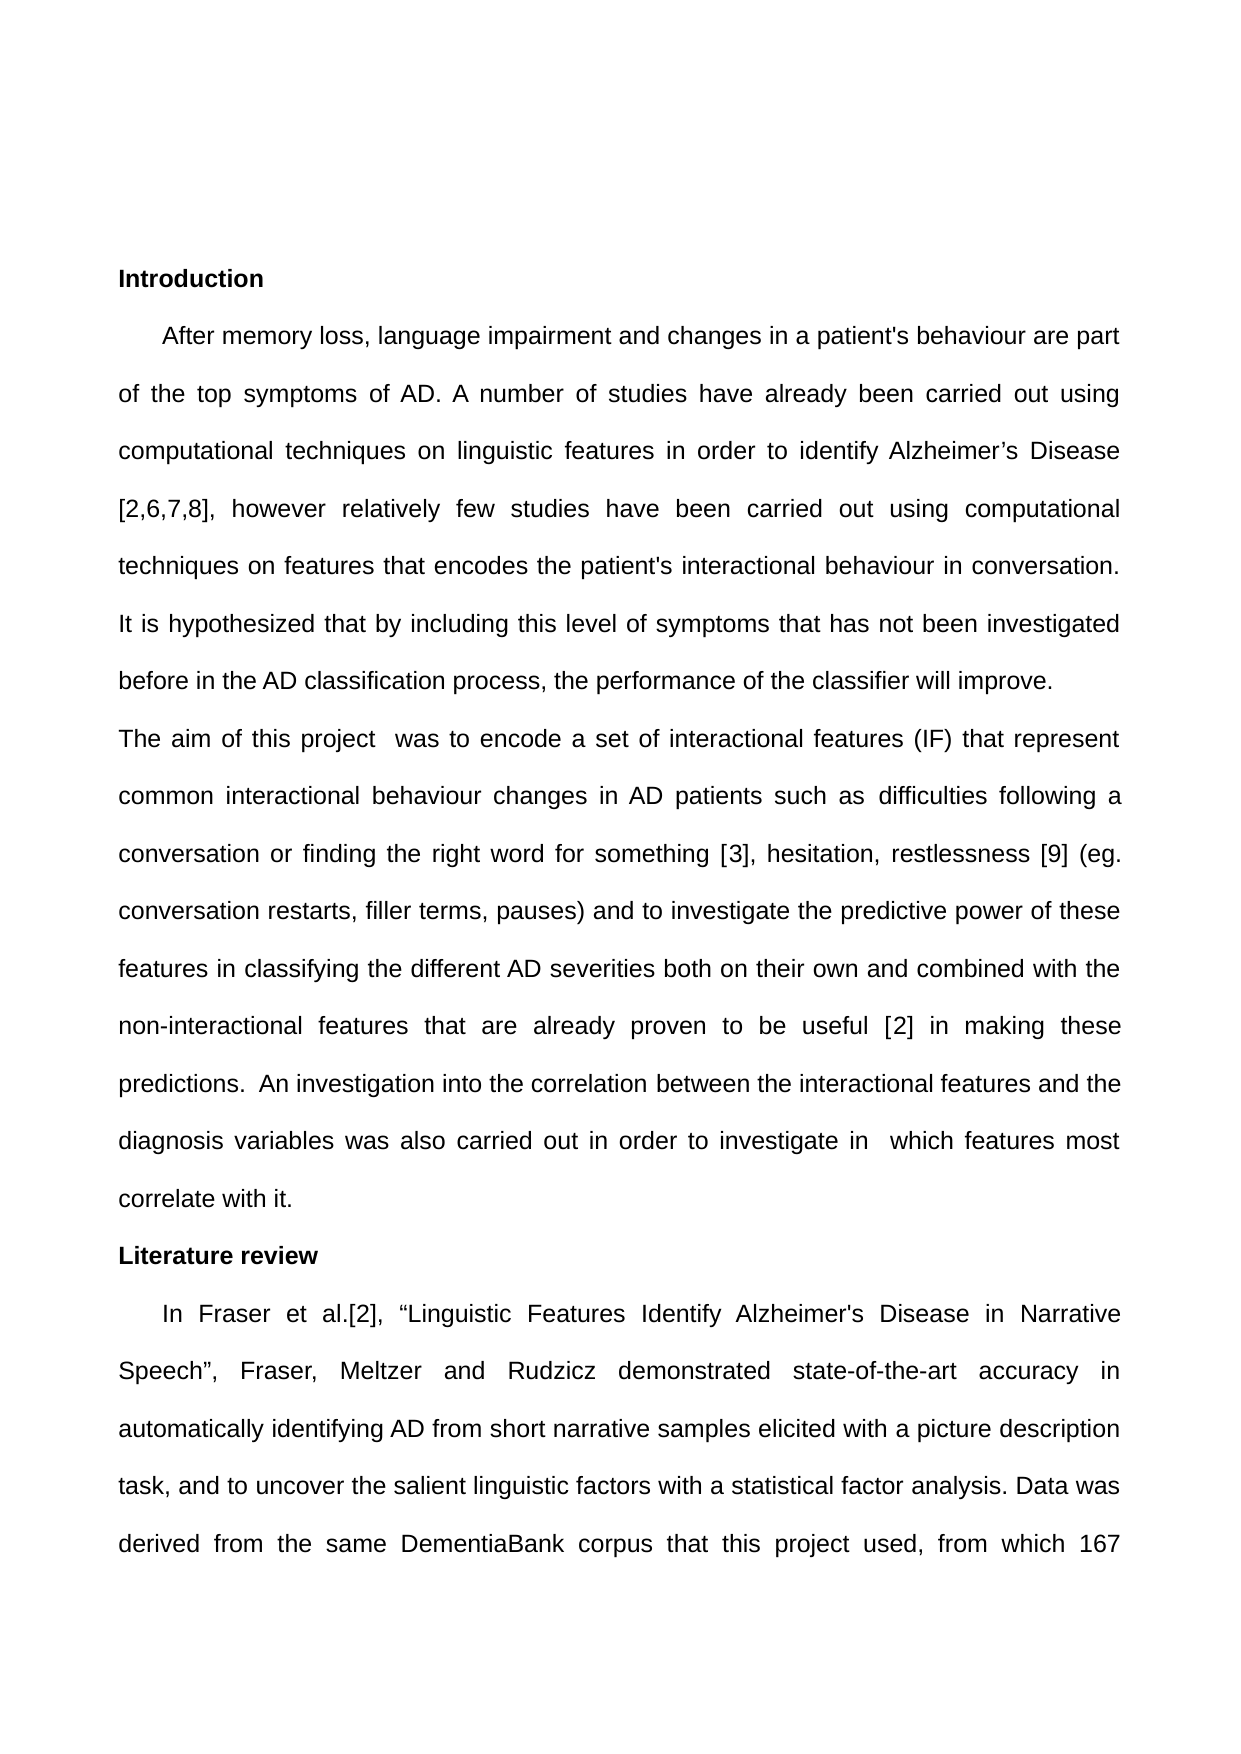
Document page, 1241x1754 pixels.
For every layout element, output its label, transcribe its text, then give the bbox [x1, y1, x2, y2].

text Literature review [118, 1241, 1122, 1270]
text After memory loss, language impairment and changes in a patient's behaviour are part of the top symptoms of AD. A number of studies have already been carried out using computational techniques on linguistic features in order to identify Alzheimer’s Disease [2,6,7,8], however relatively few studies have been carried out using computational techniques on features that encodes the patient's interactional behaviour in conversation. It is hypothesized that by including this level of symptoms that has not been investigated before in the AD classification process, the performance of the classifier will improve. [118, 321, 1122, 695]
text The aim of this project was to encode a set of interactional features (IF) that represent common interactional behaviour changes in AD patients such as difficulties following a conversation or finding the right word for something [3], hesitation, restlessness [9] (eg. conversation restarts, filler terms, pauses) and to investigate the predictive power of these features in classifying the different AD severities both on their own and combined with the non-interactional features that are already proven to be useful [2] in making these predictions. An investigation into the correlation between the interactional features and the diagnosis variables was also carried out in order to investigate in which features most correlate with it. [118, 724, 1122, 1212]
text Introduction [118, 264, 1122, 292]
text In Fraser et al.[2], “Linguistic Features Identify Alzheimer's Disease in Narrative Speech”, Fraser, Meltzer and Rudzicz demonstrated state-of-the-art accuracy in automatically identifying AD from short narrative samples elicited with a picture description task, and to uncover the salient linguistic factors with a statistical factor analysis. Data was derived from the same DementiaBank corpus that this project used, from which 167 [118, 1299, 1122, 1557]
